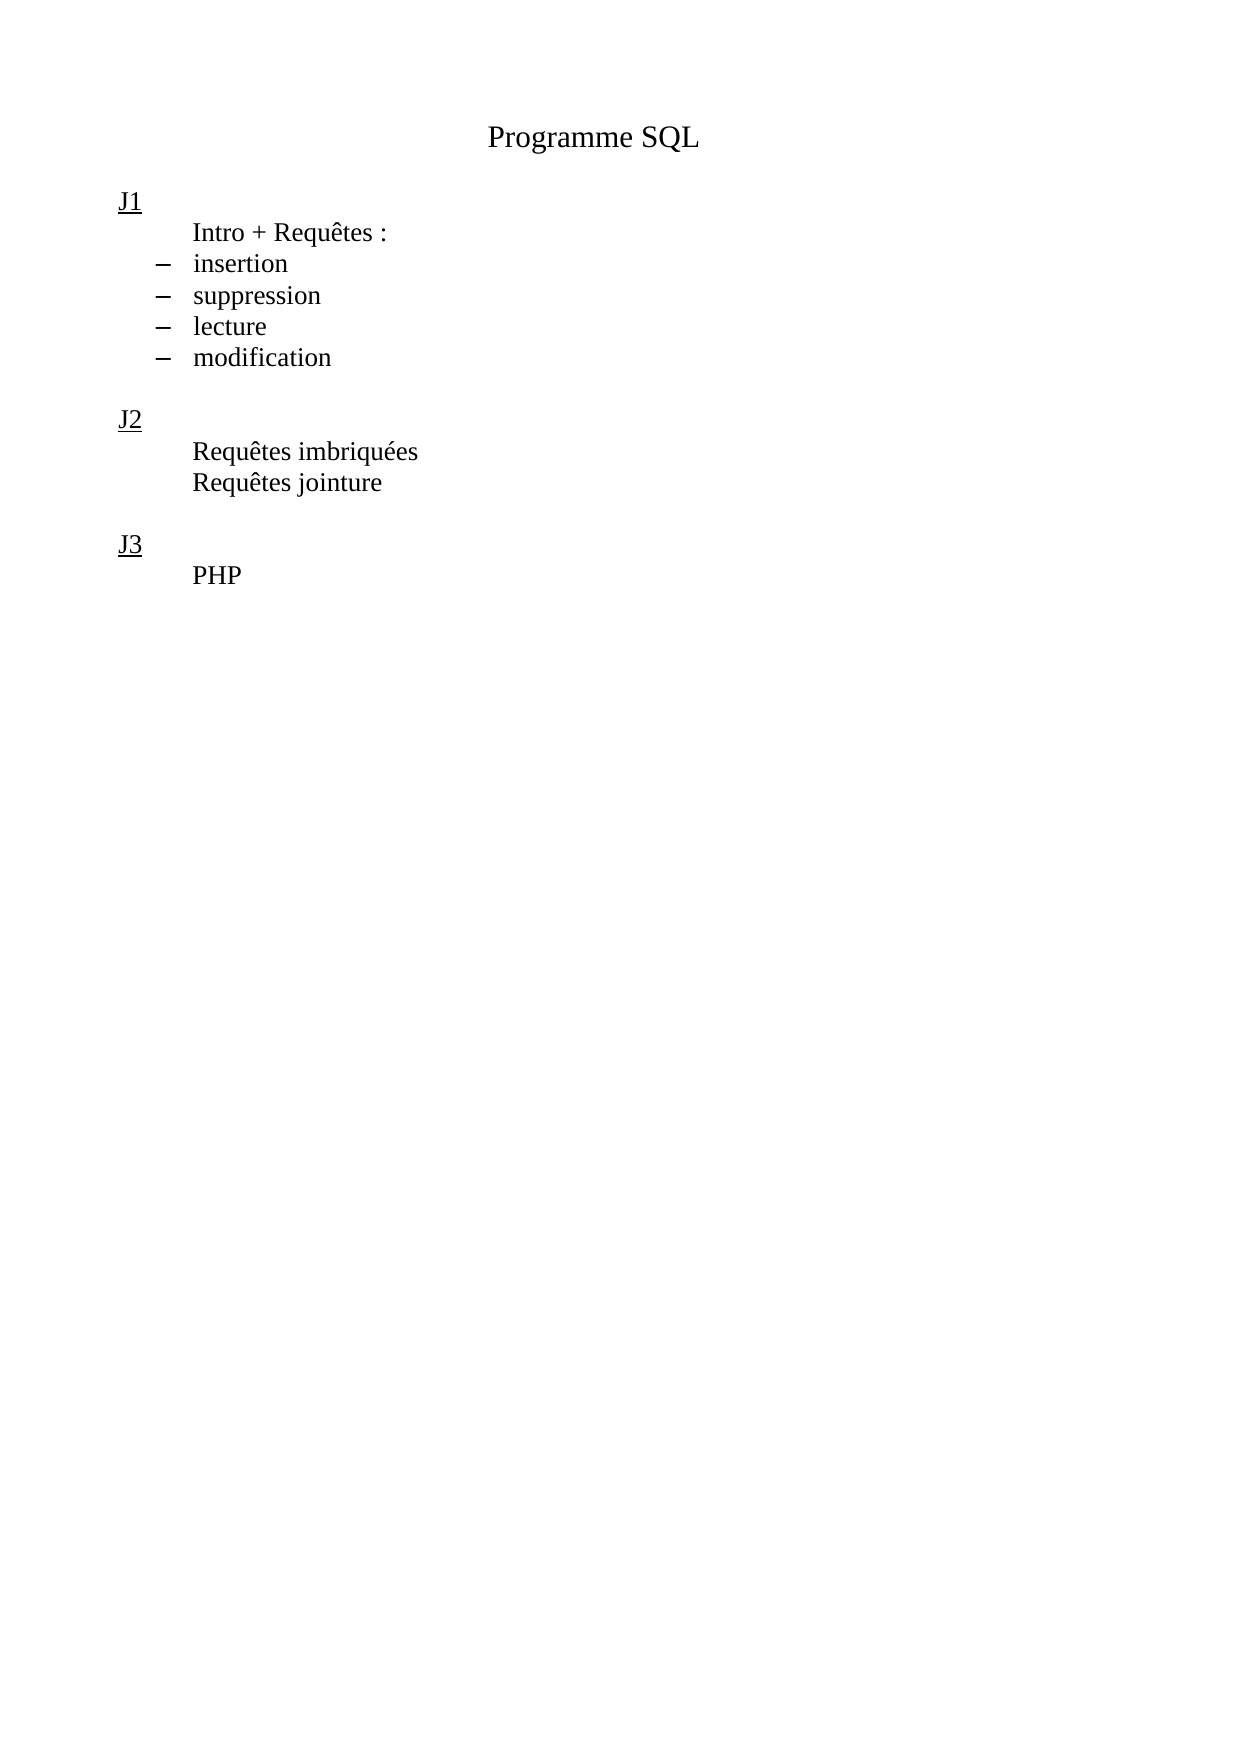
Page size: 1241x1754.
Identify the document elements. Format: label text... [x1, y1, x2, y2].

text J3 [118, 528, 1122, 559]
list modification [156, 341, 1122, 372]
text J2 [118, 404, 1122, 435]
text Intro + Requêtes : [118, 216, 1122, 247]
list suppression [156, 279, 1122, 310]
list insertion [156, 247, 1122, 279]
text PHP [118, 559, 1122, 591]
text Requêtes imbriquées [118, 435, 1122, 466]
text Requêtes jointure [118, 466, 1122, 497]
text J1 [118, 185, 1122, 216]
text Programme SQL [118, 118, 1122, 154]
list lecture [156, 310, 1122, 341]
